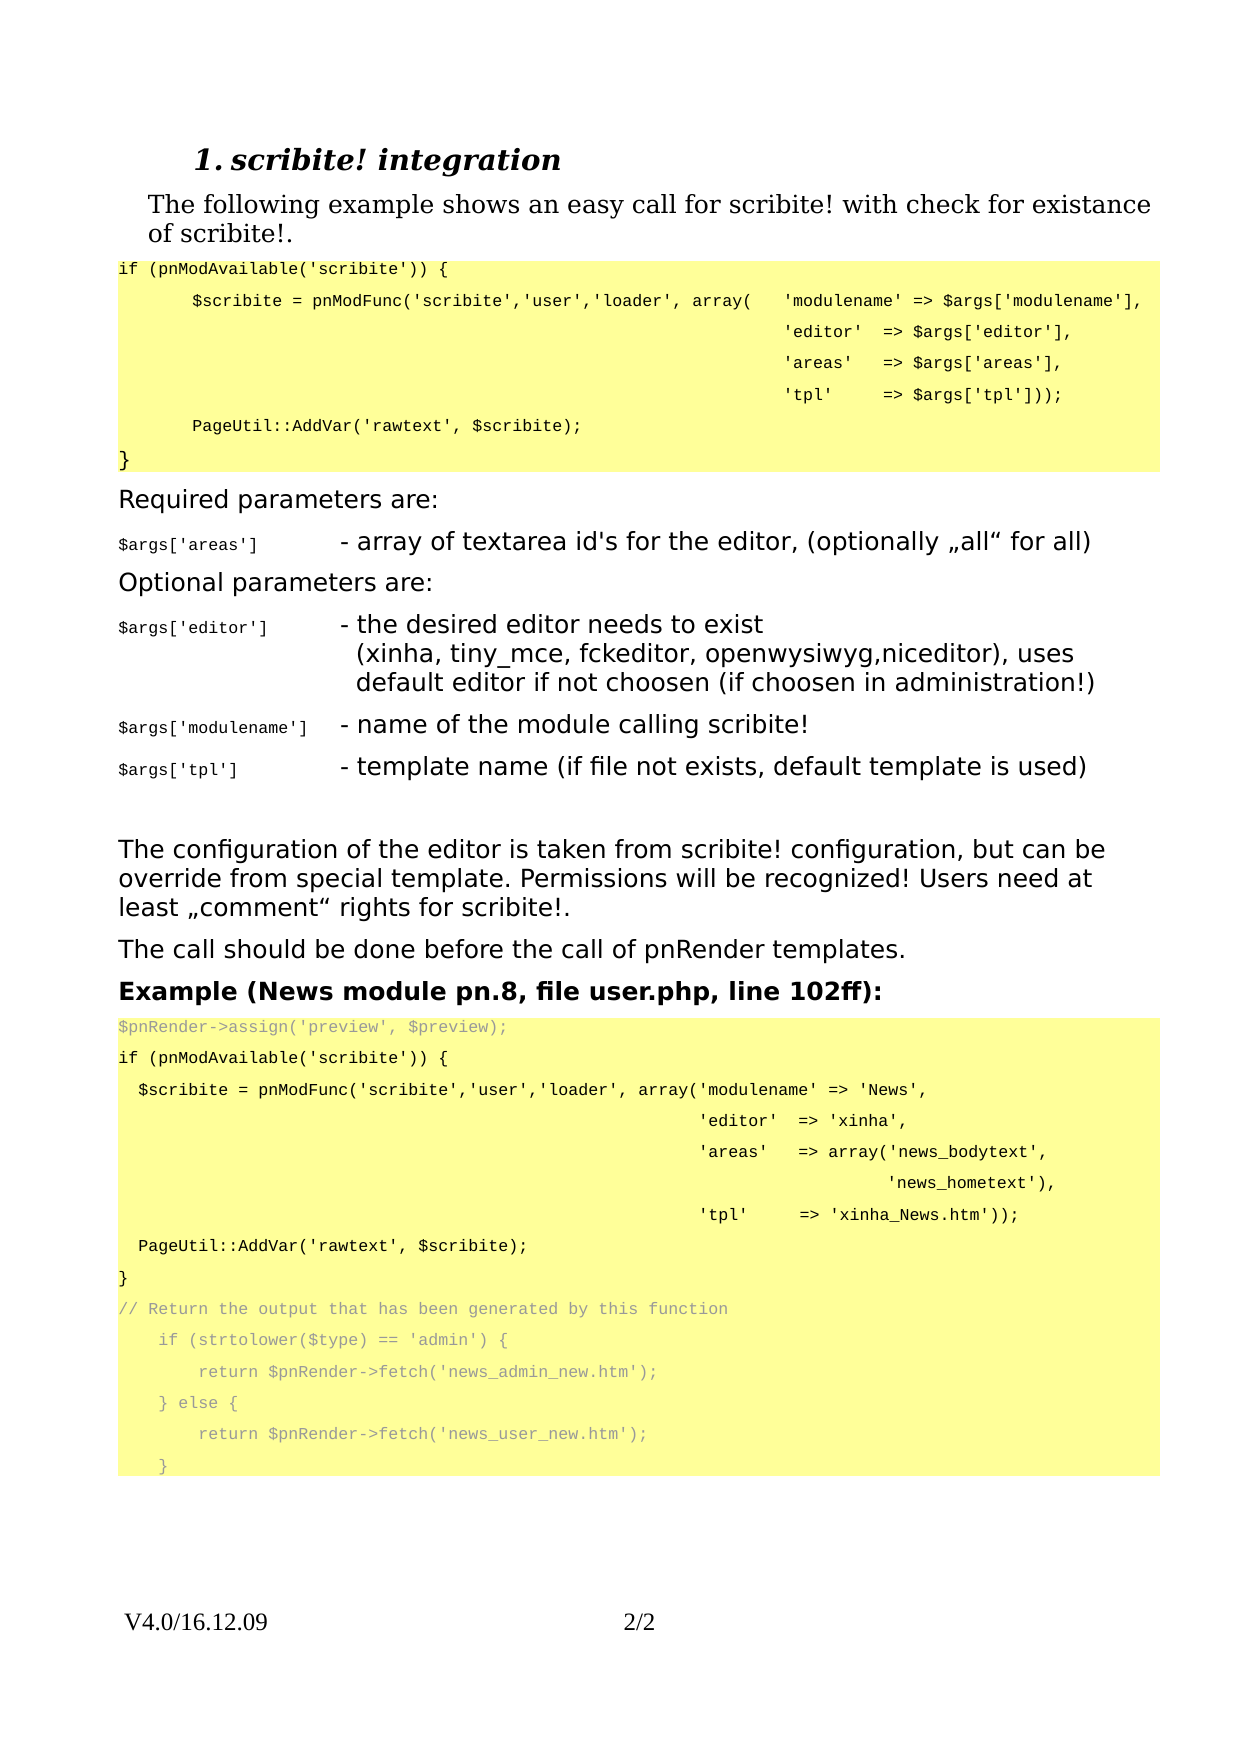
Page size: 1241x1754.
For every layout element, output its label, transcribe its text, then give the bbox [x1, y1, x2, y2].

text $args['editor'] - the desired editor needs to exist (xinha, tiny_mce, fckeditor, openwysiwyg,niceditor), uses default editor if not choosen (if choosen in administration!) [118, 610, 1160, 697]
text $pnRender->assign('preview', $preview); [118, 1018, 1160, 1037]
text return $pnRender->fetch('news_user_new.htm'); [118, 1426, 1160, 1445]
text Required parameters are: [118, 485, 1160, 514]
text $args['tpl'] - template name (if file not exists, default template is used) [118, 752, 1160, 781]
text 'editor' => 'xinha', [118, 1112, 1160, 1131]
text 'areas' => array('news_bodytext', [118, 1144, 1160, 1163]
text The configuration of the editor is taken from scribite! configuration, but can be override from special template. Permissions will be recognized! Users need at least „comment“ rights for scribite!. [118, 835, 1160, 922]
text return $pnRender->fetch('news_admin_new.htm'); [118, 1363, 1160, 1382]
subtitle scribite! integration [193, 143, 1160, 177]
text 'news_hometext'), [118, 1175, 1160, 1194]
text PageUtil::AddVar('rawtext', $scribite); [118, 417, 1160, 436]
text if (pnModAvailable('scribite')) { [118, 1050, 1160, 1068]
text } [118, 449, 1160, 472]
text if (strtolower($type) == 'admin') { [118, 1332, 1160, 1351]
text 'tpl' => $args['tpl'])); [118, 386, 1160, 405]
text $args['modulename'] - name of the module calling scribite! [118, 710, 1160, 739]
text $scribite = pnModFunc('scribite','user','loader', array('modulename' => 'News', [118, 1081, 1160, 1100]
text 'editor' => $args['editor'], [118, 323, 1160, 342]
text } [118, 1269, 1160, 1288]
text 'areas' => $args['areas'], [118, 355, 1160, 374]
text $scribite = pnModFunc('scribite','user','loader', array( 'modulename' => $args['modulename'], [118, 292, 1160, 311]
text PageUtil::AddVar('rawtext', $scribite); [118, 1238, 1160, 1257]
text $args['areas'] - array of textarea id's for the editor, (optionally „all“ for all) [118, 527, 1160, 556]
text // Return the output that has been generated by this function [118, 1301, 1160, 1319]
text Example (News module pn.8, file user.php, line 102ff): [118, 977, 1160, 1006]
text 'tpl' => 'xinha_News.htm')); [118, 1206, 1160, 1225]
text } [118, 1457, 1160, 1476]
text The call should be done before the call of pnRender templates. [118, 935, 1160, 964]
text if (pnModAvailable('scribite')) { [118, 261, 1160, 279]
text } else { [118, 1394, 1160, 1413]
text Optional parameters are: [118, 568, 1160, 597]
text The following example shows an easy call for scribite! with check for existance of scribite!. [148, 190, 1160, 248]
